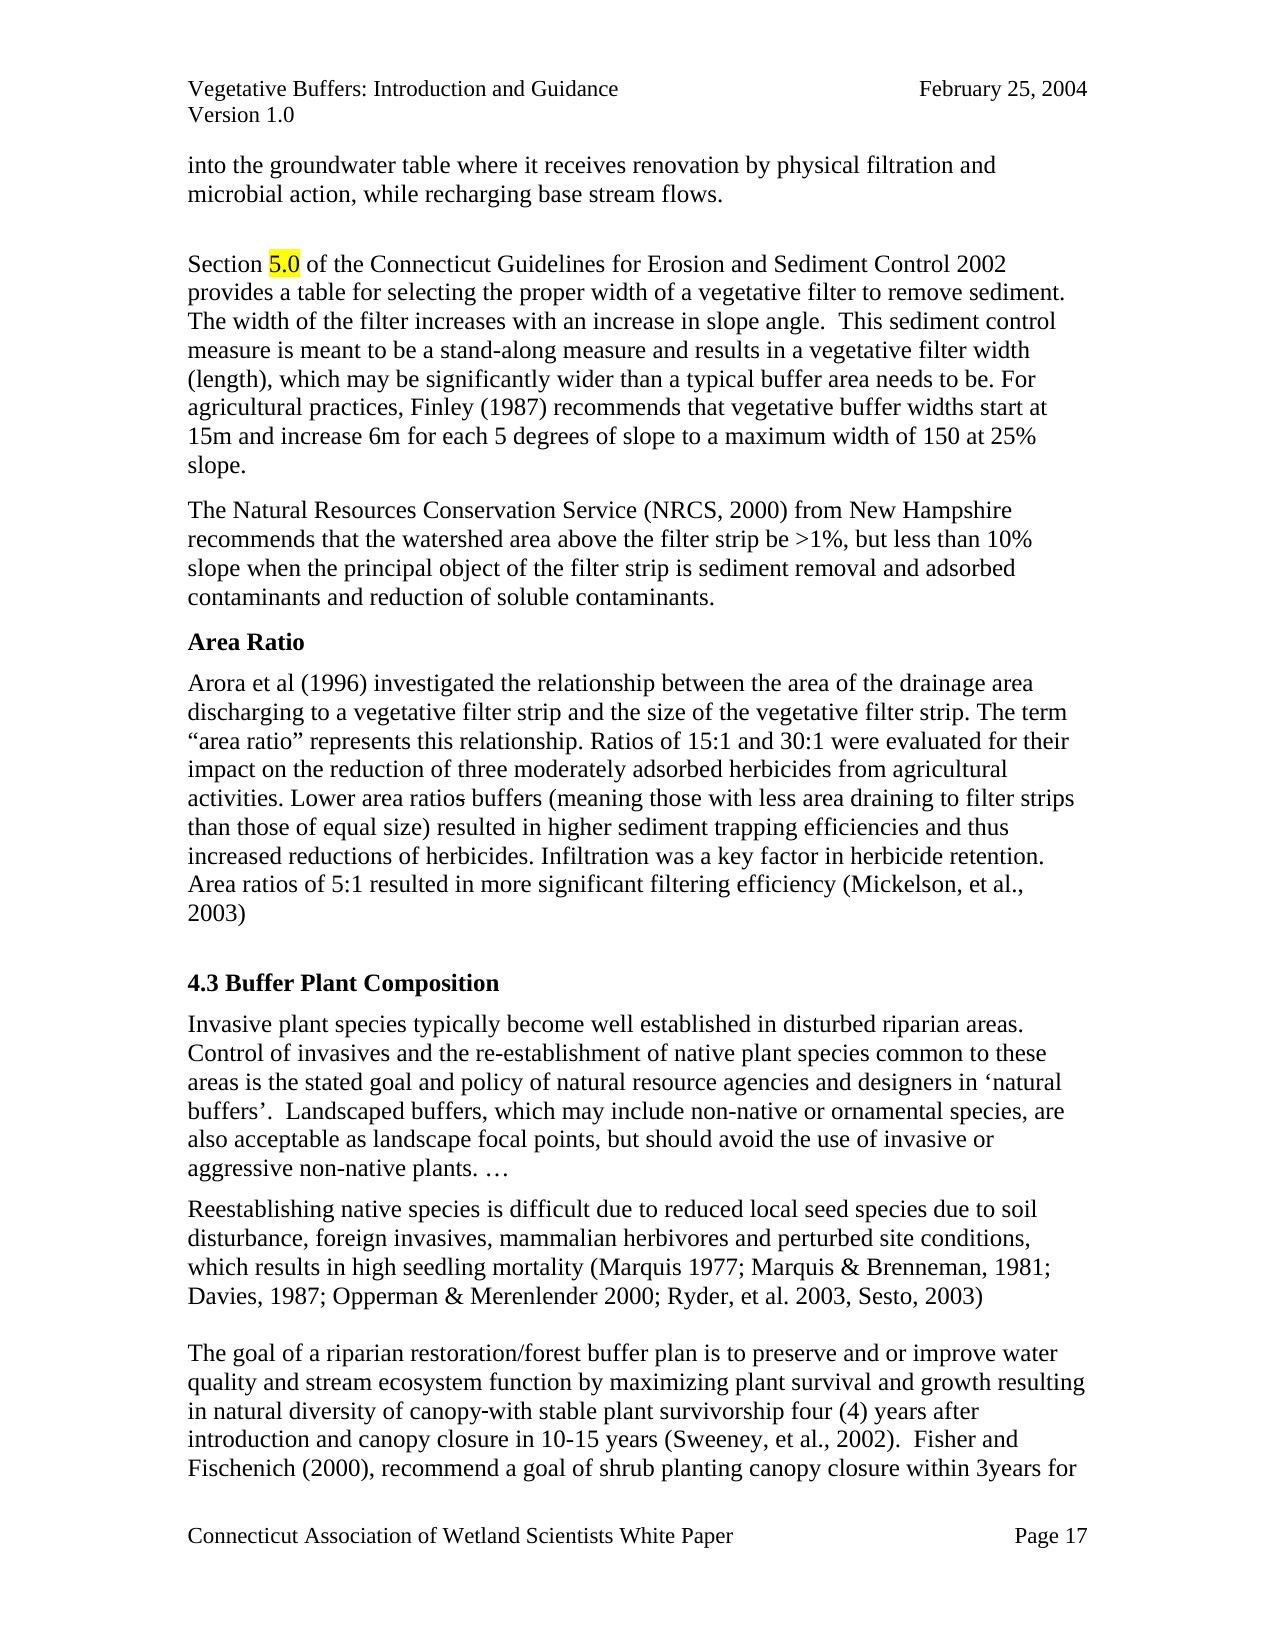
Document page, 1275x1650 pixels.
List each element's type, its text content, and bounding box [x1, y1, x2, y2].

subtitle 4.3 Buffer Plant Composition [187, 968, 1087, 997]
text Area Ratio [187, 627, 1087, 656]
text Reestablishing native species is difficult due to reduced local seed species due to soil disturbance, foreign invasives, mammalian herbivores and perturbed site conditions, which results in high seedling mortality (Marquis 1977; Marquis & Brenneman, 1981; Davies, 1987; Opperman & Merenlender 2000; Ryder, et al. 2003, Sesto, 2003) [187, 1194, 1087, 1309]
text into the groundwater table where it receives renovation by physical filtration and microbial action, while recharging base stream flows. [187, 150, 1087, 207]
text The goal of a riparian restoration/forest buffer plan is to preserve and or improve water quality and stream ecosystem function by maximizing plant survival and growth resulting in natural diversity of canopy with stable plant survivorship four (4) years after introduction and canopy closure in 10-15 years (Sweeney, et al., 2002). Fisher and Fischenich (2000), recommend a goal of shrub planting canopy closure within 3years for [187, 1338, 1087, 1482]
text Section 5.0 of the Connecticut Guidelines for Erosion and Sediment Control 2002 provides a table for selecting the proper width of a vegetative filter to remove sediment. The width of the filter increases with an increase in slope angle. This sediment control measure is meant to be a stand-along measure and results in a vegetative filter width (length), which may be significantly wider than a typical buffer area needs to be. For agricultural practices, Finley (1987) recommends that vegetative buffer widths start at 15m and increase 6m for each 5 degrees of slope to a maximum width of 150 at 25% slope. [187, 249, 1087, 479]
text Invasive plant species typically become well established in disturbed riparian areas. Control of invasives and the re-establishment of native plant species common to these areas is the stated goal and policy of natural resource agencies and designers in ‘natural buffers’. Landscaped buffers, which may include non-native or ornamental species, are also acceptable as landscape focal points, but should avoid the use of invasive or aggressive non-native plants. … [187, 1009, 1087, 1182]
text The Natural Resources Conservation Service (NRCS, 2000) from New Hampshire recommends that the watershed area above the filter strip be >1%, but less than 10% slope when the principal object of the filter strip is sediment removal and adsorbed contaminants and reduction of soluble contaminants. [187, 495, 1087, 610]
text Arora et al (1996) investigated the relationship between the area of the drainage area discharging to a vegetative filter strip and the size of the vegetative filter strip. The term “area ratio” represents this relationship. Ratios of 15:1 and 30:1 were evaluated for their impact on the reduction of three moderately adsorbed herbicides from agricultural activities. Lower area ratios buffers (meaning those with less area draining to filter strips than those of equal size) resulted in higher sediment trapping efficiencies and thus increased reductions of herbicides. Infiltration was a key factor in herbicide retention. Area ratios of 5:1 resulted in more significant filtering efficiency (Mickelson, et al., 2003) [187, 668, 1087, 927]
